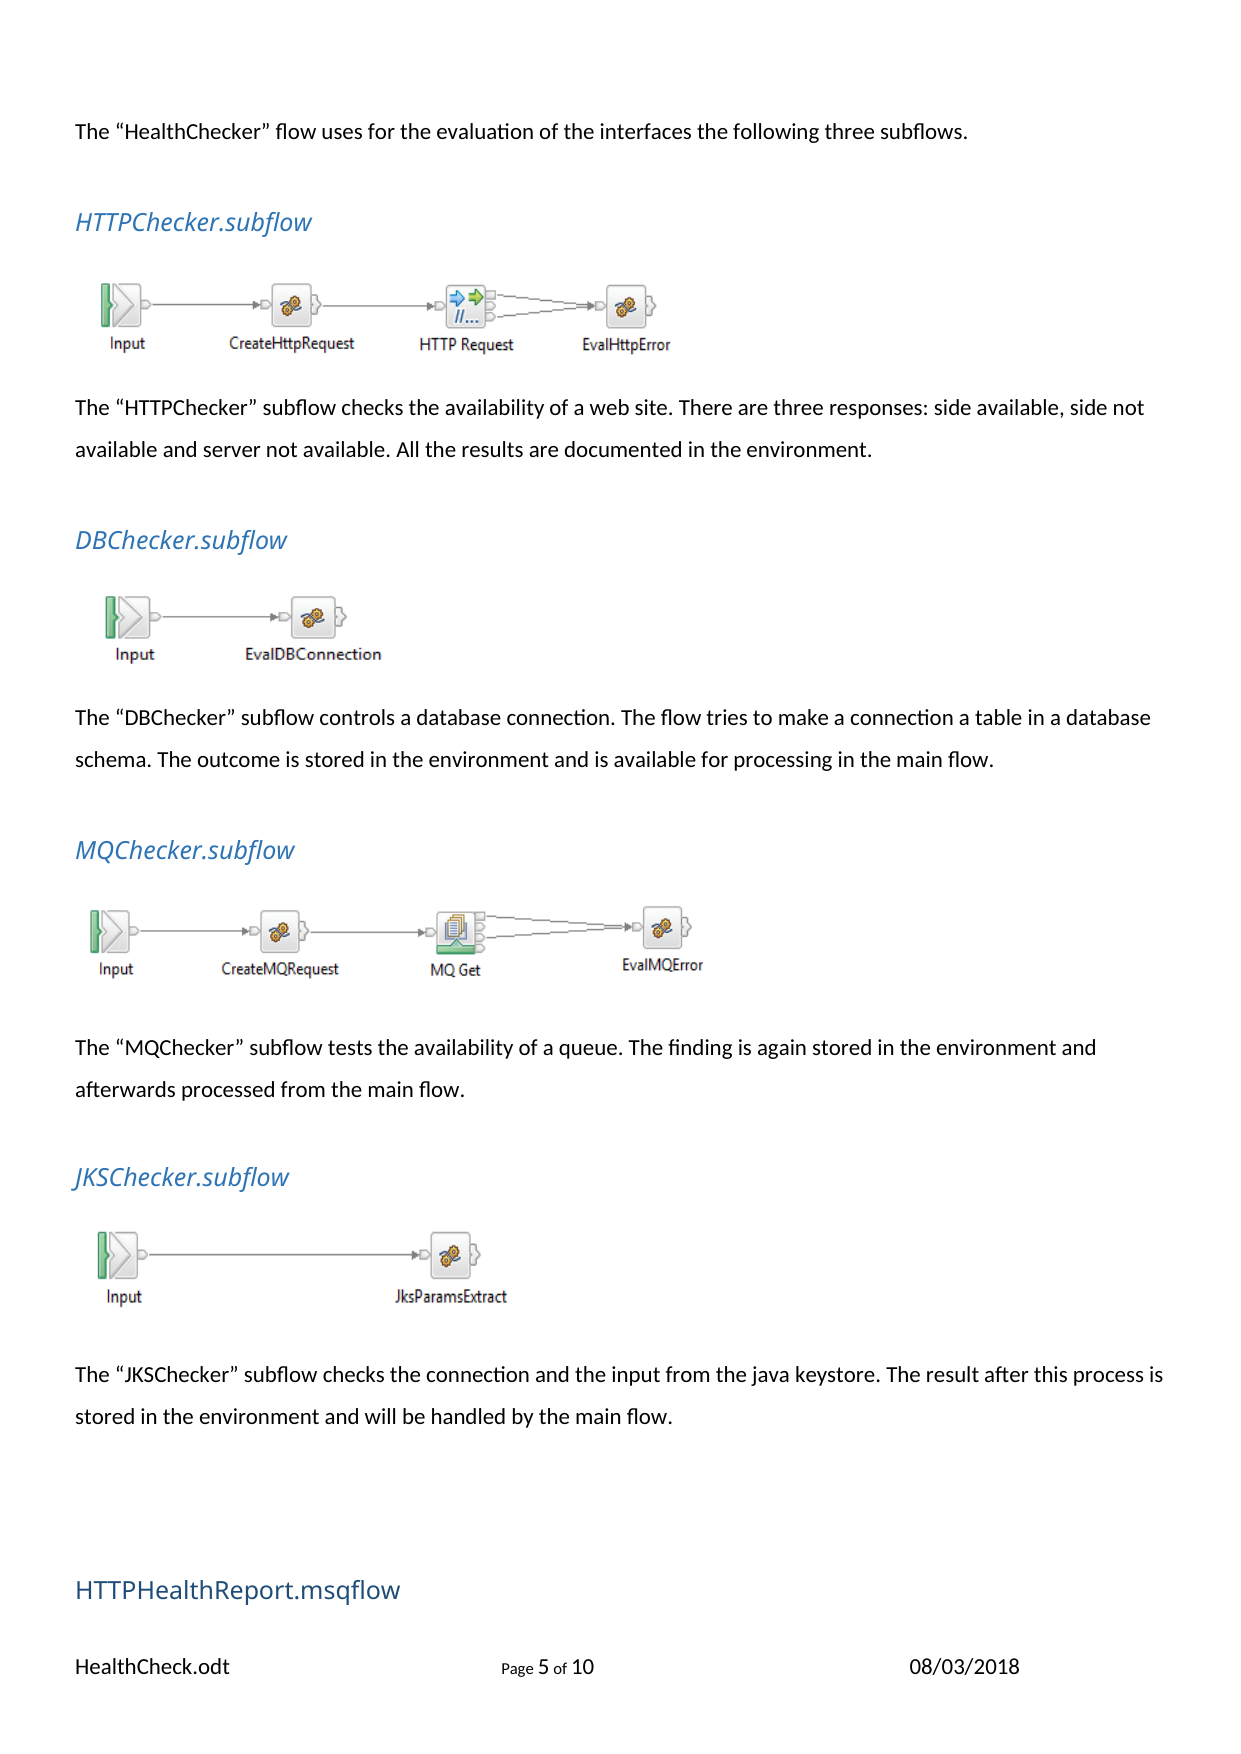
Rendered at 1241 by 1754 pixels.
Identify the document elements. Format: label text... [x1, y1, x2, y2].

subtitle MQChecker.subflow [75, 833, 1165, 867]
text The “HealthChecker” flow uses for the evaluation of the interfaces the following three subflows. [75, 117, 1165, 145]
subtitle JKSChecker.subflow [75, 1159, 1165, 1193]
subtitle HTTPChecker.subflow [75, 205, 1165, 239]
picture [83, 1210, 532, 1347]
picture [85, 255, 694, 379]
subtitle HTTPHealthReport.msqflow [75, 1573, 1165, 1607]
text The “MQChecker” subflow tests the availability of a queue. The finding is again stored in the environment and afterwards processed from the main flow. [75, 869, 1165, 1103]
text The “JKSChecker” subflow checks the connection and the input from the java keystore. The result after this process is stored in the environment and will be handled by the main flow. [75, 1210, 1165, 1430]
text The “HTTPChecker” subflow checks the availability of a web site. There are three responses: side available, side not available and server not available. All the results are documented in the environment. [75, 241, 1165, 463]
picture [82, 877, 714, 1020]
subtitle DBChecker.subflow [75, 523, 1165, 557]
text The “DBChecker” subflow controls a database connection. The flow tries to make a connection a table in a database schema. The outcome is stored in the environment and is available for processing in the main flow. [75, 559, 1165, 773]
picture [78, 570, 400, 689]
